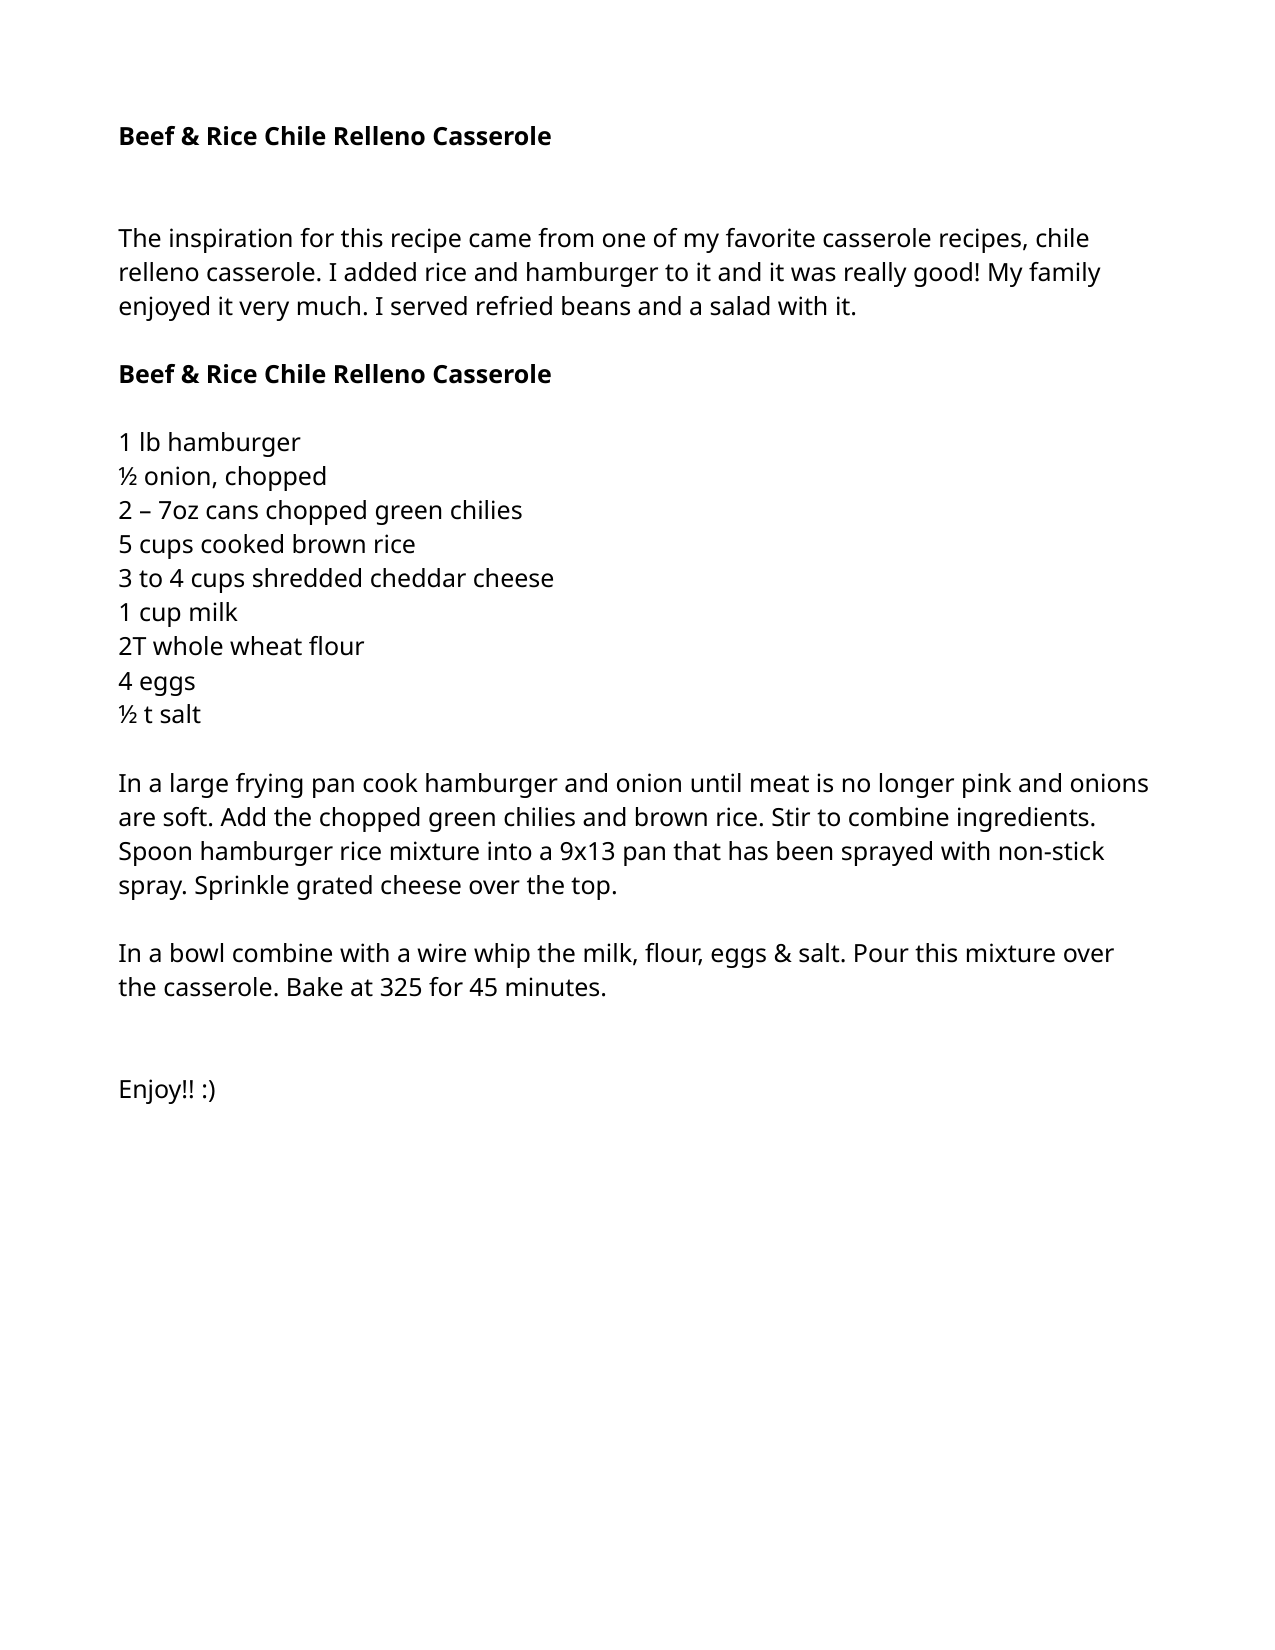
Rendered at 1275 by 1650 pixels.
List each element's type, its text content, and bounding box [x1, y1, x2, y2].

text The inspiration for this recipe came from one of my favorite casserole recipes, chile relleno casserole. I added rice and hamburger to it and it was really good! My family enjoyed it very much. I served refried beans and a salad with it. [118, 220, 1157, 322]
text Beef & Rice Chile Relleno Casserole [118, 118, 1157, 186]
text Enjoy!! :) [118, 1004, 1157, 1106]
text Beef & Rice Chile Relleno Casserole 1 lb hamburger ½ onion, chopped 2 – 7oz cans chopped green chilies 5 cups cooked brown rice 3 to 4 cups shredded cheddar cheese 1 cup milk 2T whole wheat flour 4 eggs ½ t salt In a large frying pan cook hamburger and onion until meat is no longer pink and onions are soft. Add the chopped green chilies and brown rice. Stir to combine ingredients. Spoon hamburger rice mixture into a 9x13 pan that has been sprayed with non-stick spray. Sprinkle grated cheese over the top. In a bowl combine with a wire whip the milk, flour, eggs & salt. Pour this mixture over the casserole. Bake at 325 for 45 minutes. [118, 322, 1157, 1004]
